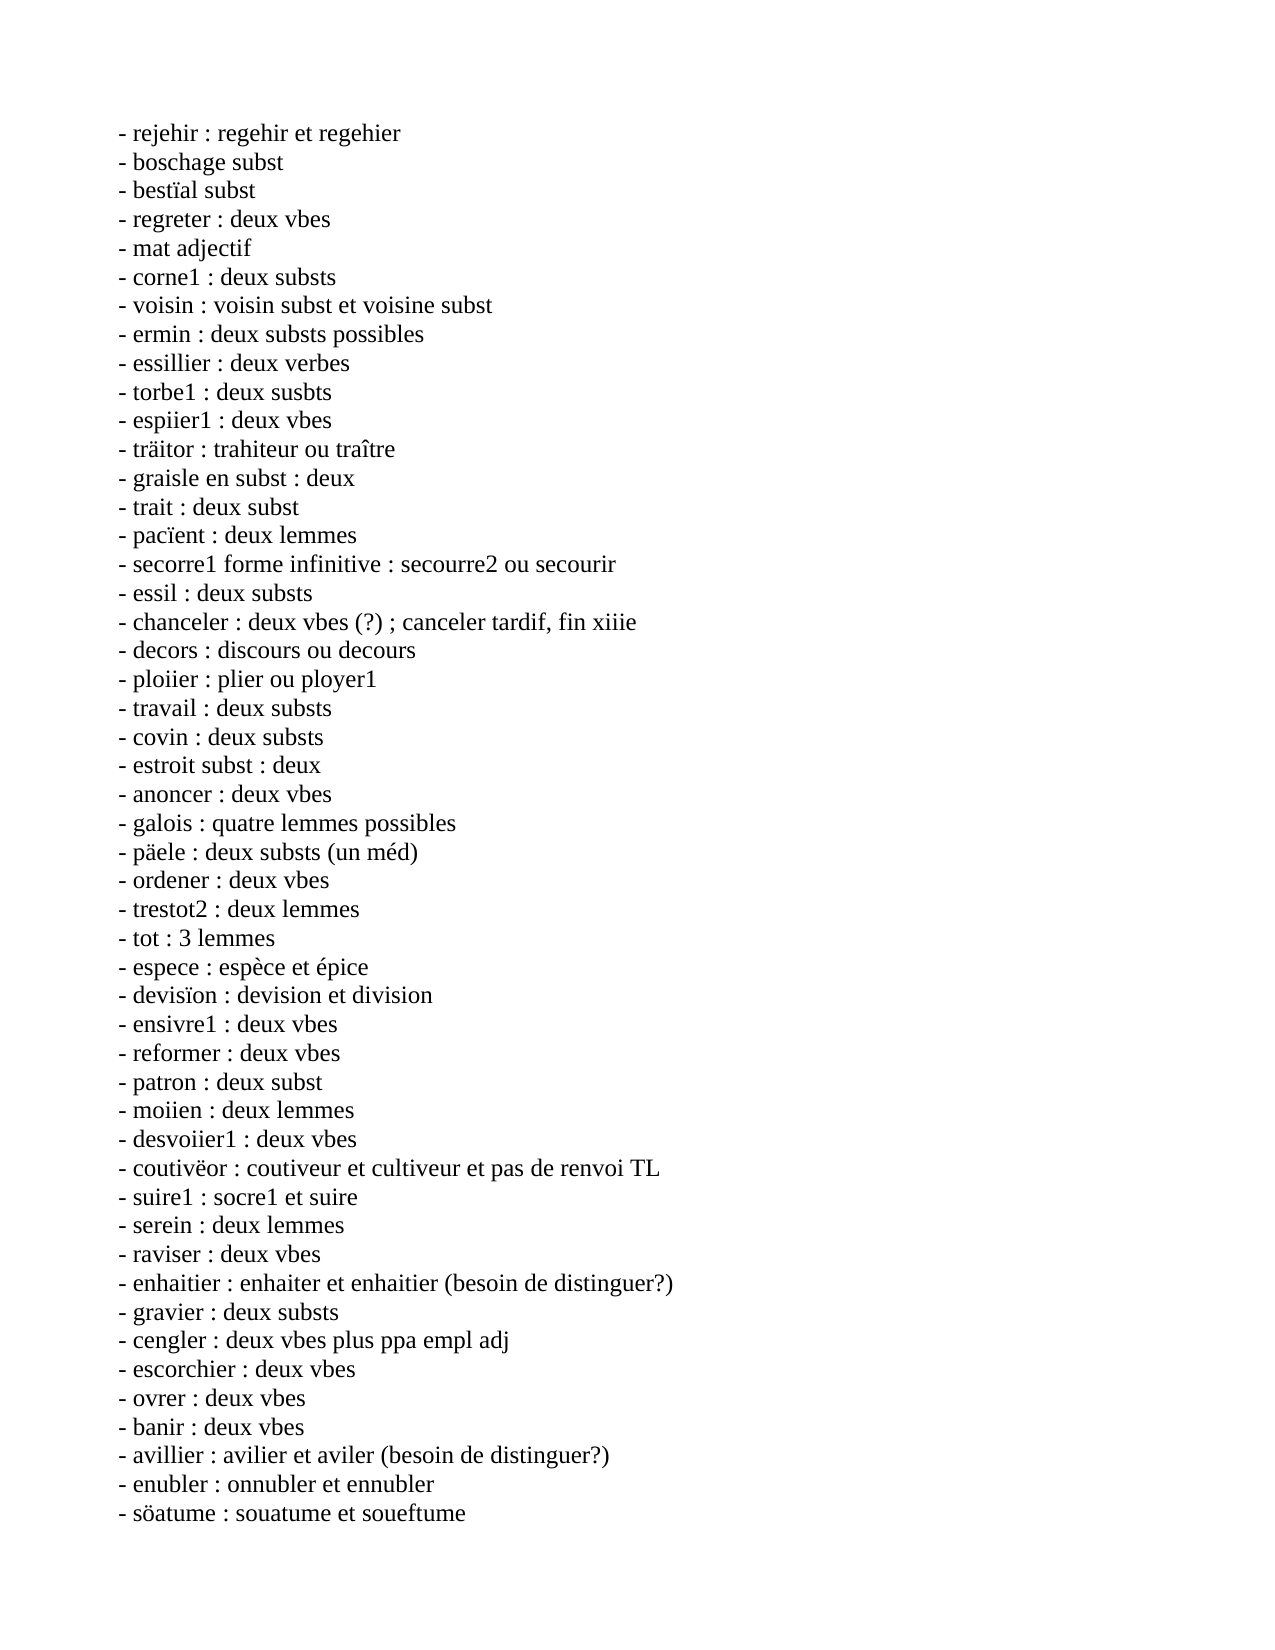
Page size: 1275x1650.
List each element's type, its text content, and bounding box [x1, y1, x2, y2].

text - espiier1 : deux vbes [118, 406, 1157, 434]
text - tot : 3 lemmes [118, 923, 1157, 952]
text - galois : quatre lemmes possibles [118, 808, 1157, 837]
text - espece : espèce et épice [118, 952, 1157, 981]
text - avillier : avilier et aviler (besoin de distinguer?) [118, 1441, 1157, 1469]
text - suire1 : socre1 et suire [118, 1182, 1157, 1211]
text - corne1 : deux substs [118, 262, 1157, 291]
text - regreter : deux vbes [118, 204, 1157, 233]
text - anoncer : deux vbes [118, 779, 1157, 808]
text - cengler : deux vbes plus ppa empl adj [118, 1326, 1157, 1354]
text - raviser : deux vbes [118, 1239, 1157, 1268]
text - torbe1 : deux susbts [118, 377, 1157, 406]
text - essillier : deux verbes [118, 348, 1157, 377]
text - ensivre1 : deux vbes [118, 1009, 1157, 1038]
text - essil : deux substs [118, 578, 1157, 607]
text - trait : deux subst [118, 492, 1157, 521]
text - mat adjectif [118, 233, 1157, 262]
text - secorre1 forme infinitive : secourre2 ou secourir [118, 549, 1157, 578]
text - pacïent : deux lemmes [118, 521, 1157, 549]
text - rejehir : regehir et regehier [118, 118, 1157, 147]
text - escorchier : deux vbes [118, 1354, 1157, 1383]
text - devisïon : devision et division [118, 981, 1157, 1009]
text - enhaitier : enhaiter et enhaitier (besoin de distinguer?) [118, 1268, 1157, 1297]
text - ploiier : plier ou ployer1 [118, 664, 1157, 693]
text - desvoiier1 : deux vbes [118, 1124, 1157, 1153]
text - boschage subst [118, 147, 1157, 176]
text - graisle en subst : deux [118, 463, 1157, 492]
text - trestot2 : deux lemmes [118, 894, 1157, 923]
text - ordener : deux vbes [118, 866, 1157, 894]
text - ermin : deux substs possibles [118, 319, 1157, 348]
text - patron : deux subst [118, 1067, 1157, 1096]
text - travail : deux substs [118, 693, 1157, 722]
text - päele : deux substs (un méd) [118, 837, 1157, 866]
text - reformer : deux vbes [118, 1038, 1157, 1067]
text - coutivëor : coutiveur et cultiveur et pas de renvoi TL [118, 1153, 1157, 1182]
text - ovrer : deux vbes [118, 1383, 1157, 1412]
text - decors : discours ou decours [118, 636, 1157, 664]
text - söatume : souatume et soueftume [118, 1498, 1157, 1527]
text - bestïal subst [118, 176, 1157, 204]
text - estroit subst : deux [118, 751, 1157, 779]
text - voisin : voisin subst et voisine subst [118, 291, 1157, 319]
text - moiien : deux lemmes [118, 1096, 1157, 1124]
text - covin : deux substs [118, 722, 1157, 751]
text - enubler : onnubler et ennubler [118, 1469, 1157, 1498]
text - gravier : deux substs [118, 1297, 1157, 1326]
text - banir : deux vbes [118, 1412, 1157, 1441]
text - träitor : trahiteur ou traître [118, 434, 1157, 463]
text - serein : deux lemmes [118, 1211, 1157, 1239]
text - chanceler : deux vbes (?) ; canceler tardif, fin xiiie [118, 607, 1157, 636]
